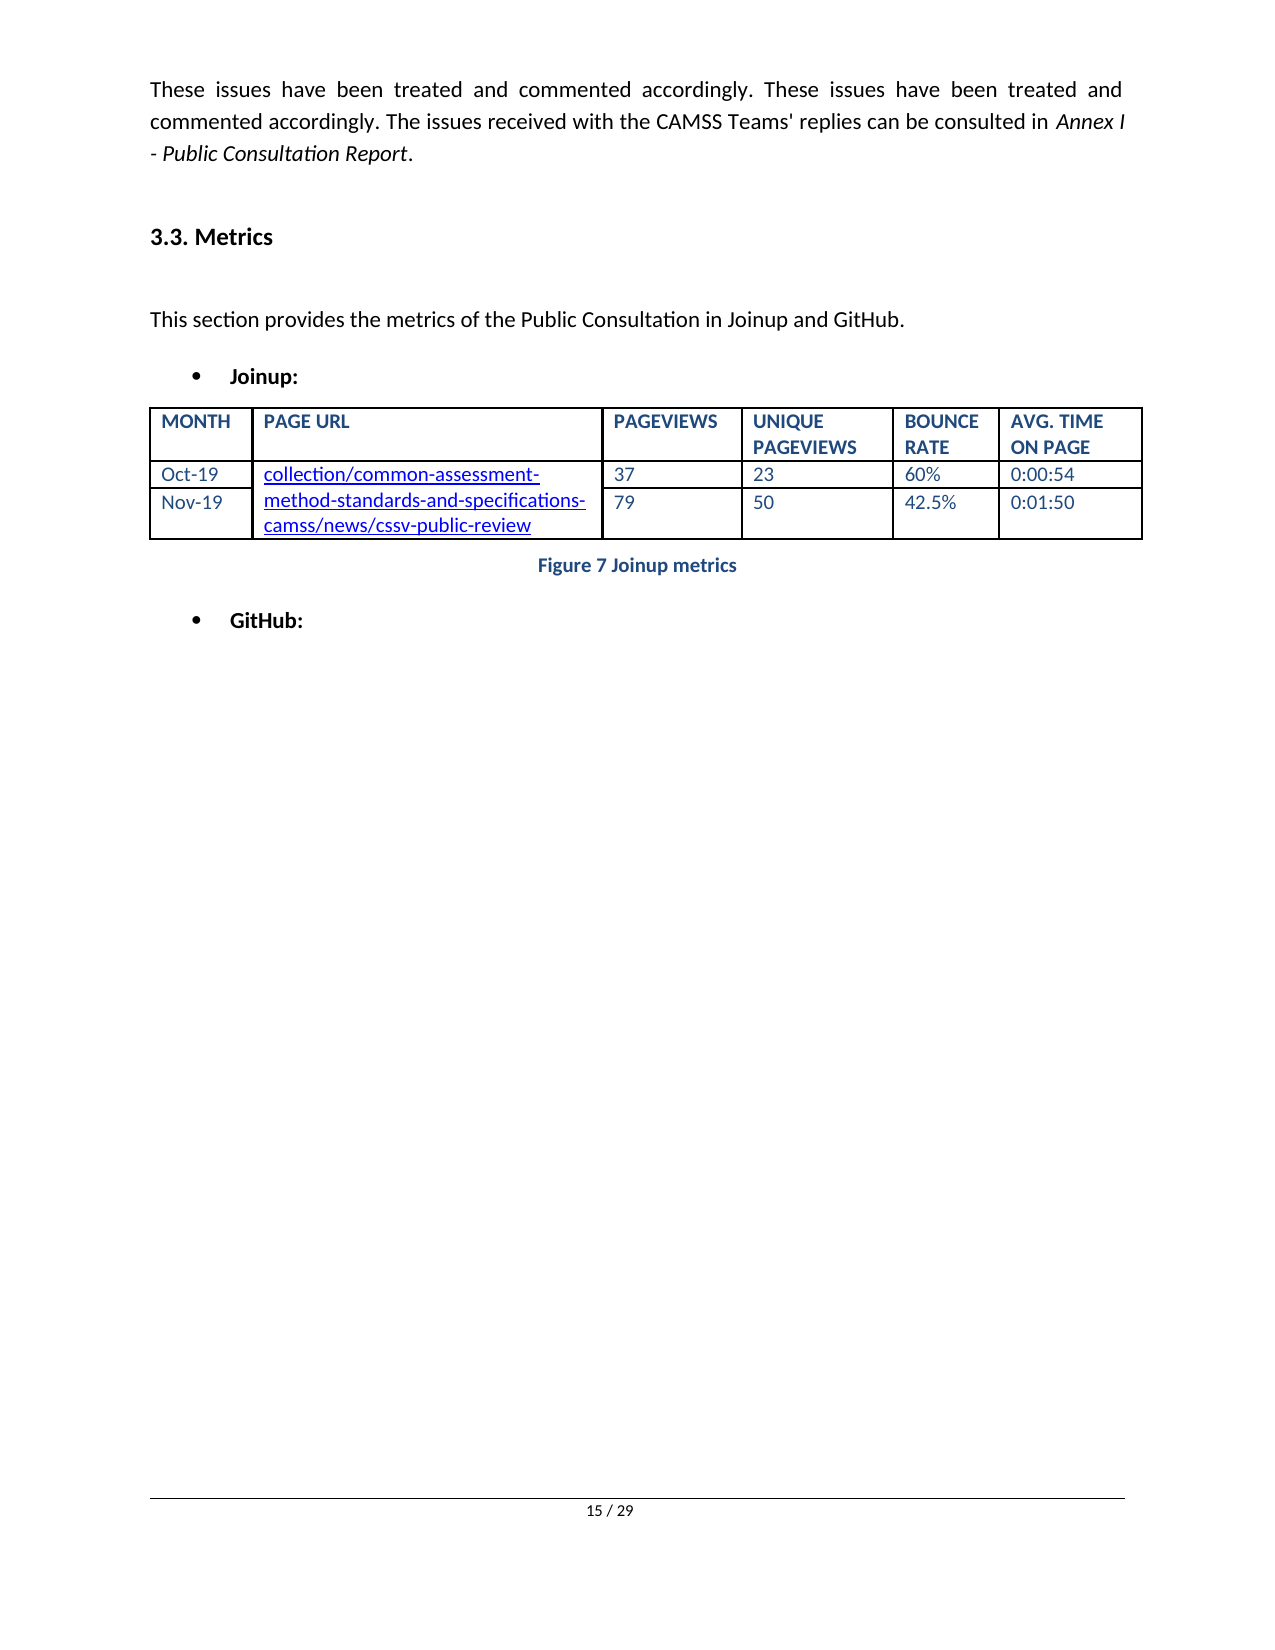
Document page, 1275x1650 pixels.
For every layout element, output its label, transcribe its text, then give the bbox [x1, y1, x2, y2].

table_cell 42.5% [894, 489, 998, 538]
table_header UNIQUE PAGEVIEWS [743, 409, 892, 459]
table_cell collection/common-assessment-method-standards-and-specifications-camss/news/cssv-public-review [254, 462, 601, 538]
table_header PAGE URL [254, 409, 601, 459]
text These issues have been treated and commented accordingly. These issues have been treated and commented accordingly. The issues received with the CAMSS Teams' replies can be consulted in Annex I - Public Consultation Report. [150, 75, 1125, 167]
table_header MONTH [151, 409, 251, 459]
table_header PAGEVIEWS [604, 409, 741, 459]
table_cell 23 [743, 462, 892, 487]
table_cell 60% [894, 462, 998, 487]
list Joinup: [192, 362, 1125, 390]
text This section provides the metrics of the Public Consultation in Joinup and GitHub. [150, 305, 1125, 333]
table_cell 79 [604, 489, 741, 538]
table_cell 50 [743, 489, 892, 538]
table_cell 0:00:54 [1000, 462, 1141, 487]
table_cell 0:01:50 [1000, 489, 1141, 538]
table_header BOUNCE RATE [894, 409, 998, 459]
list GitHub: [192, 607, 1125, 635]
table_cell Oct-19 [151, 462, 251, 487]
text Figure 7 Joinup metrics [150, 552, 1125, 578]
subtitle Metrics [150, 222, 1125, 252]
table_cell Nov-19 [151, 489, 251, 538]
table_cell 37 [604, 462, 741, 487]
table_header AVG. TIME ON PAGE [1000, 409, 1141, 459]
